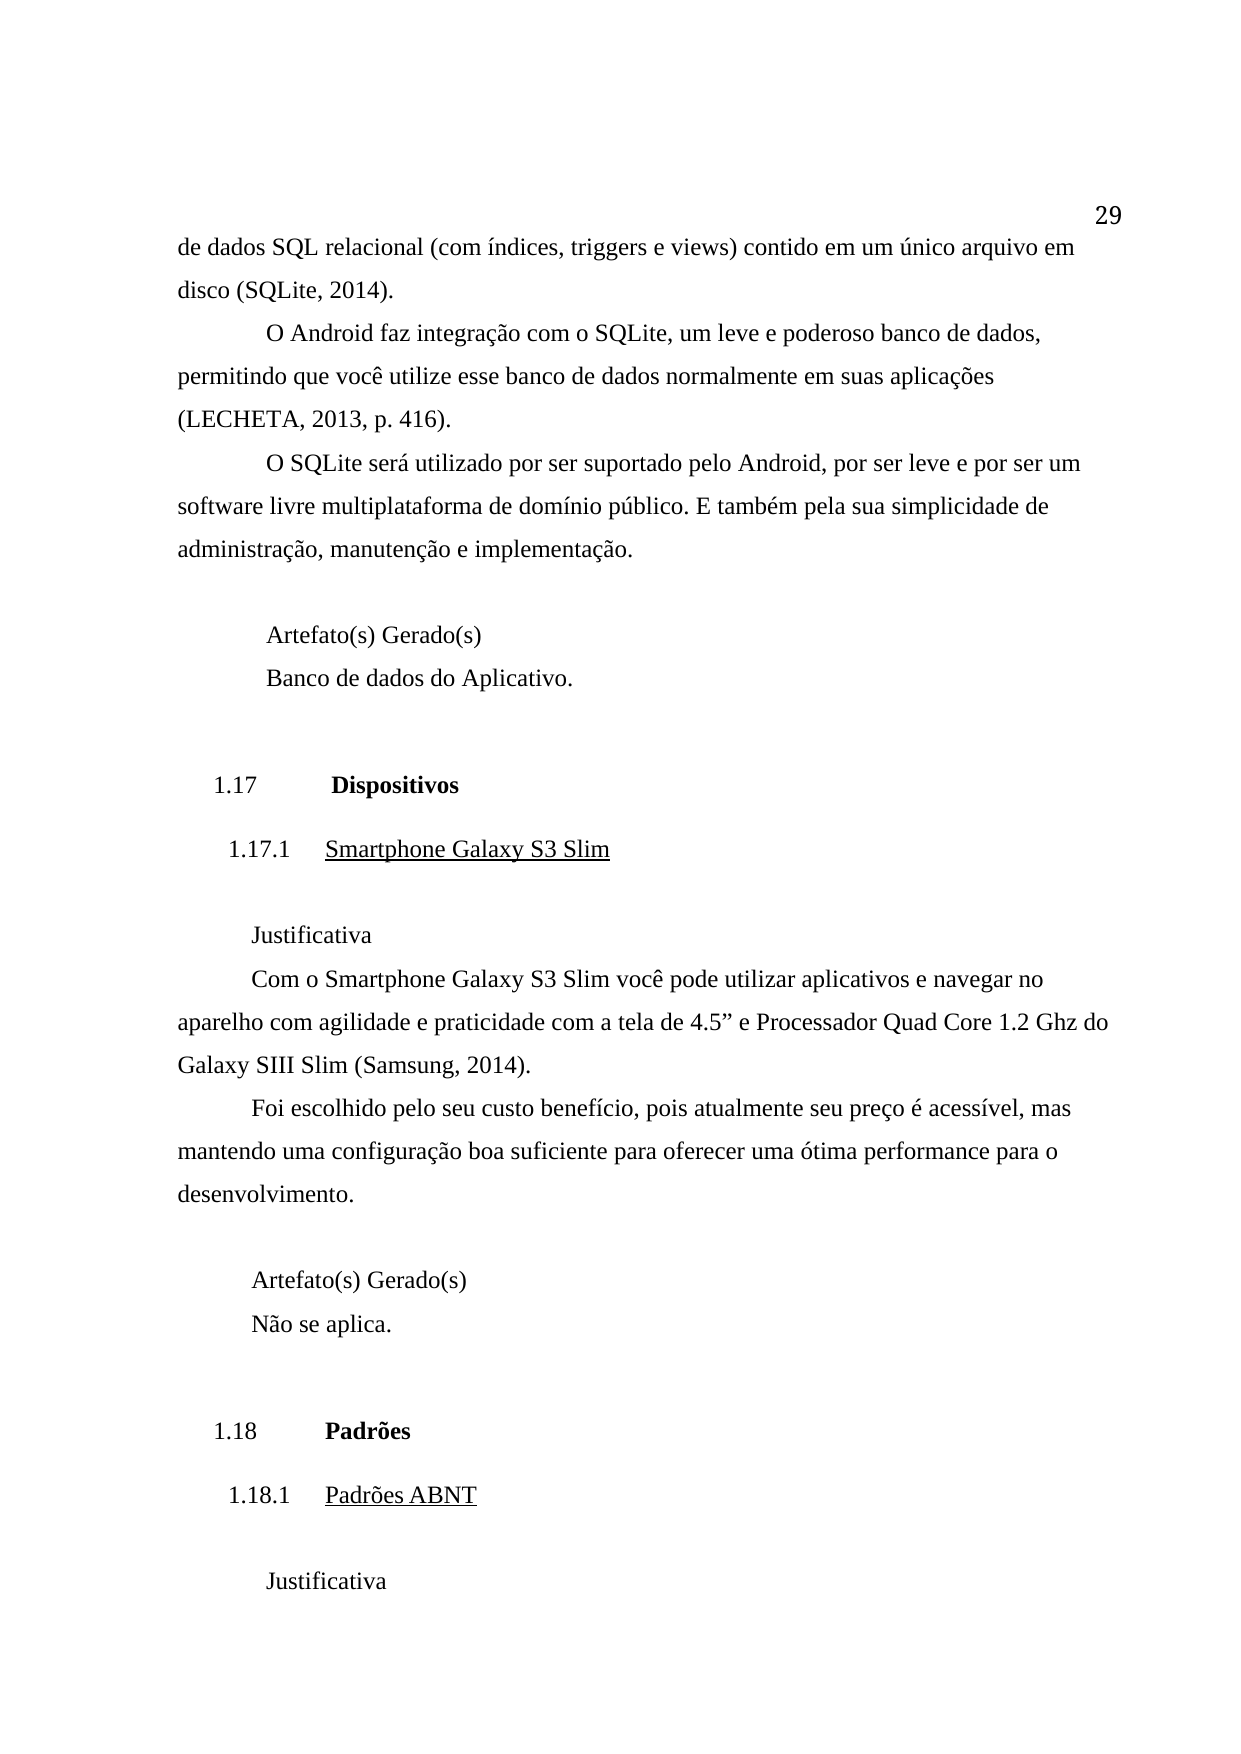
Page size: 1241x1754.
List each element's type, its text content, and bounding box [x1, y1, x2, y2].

text Artefato(s) Gerado(s) [177, 1266, 1122, 1294]
text Artefato(s) Gerado(s) [177, 620, 1122, 649]
text Banco de dados do Aplicativo. [177, 663, 1122, 692]
subtitle Padrões ABNT [222, 1480, 1122, 1508]
subtitle Smartphone Galaxy S3 Slim [222, 834, 1122, 863]
text Justificativa [207, 921, 1122, 949]
text Não se aplica. [177, 1309, 1122, 1337]
text Justificativa [177, 1566, 1122, 1595]
text O Android faz integração com o SQLite, um leve e poderoso banco de dados, permitindo que você utilize esse banco de dados normalmente em suas aplicações (LECHETA, 2013, p. 416). [177, 318, 1122, 433]
text Foi escolhido pelo seu custo benefício, pois atualmente seu preço é acessível, mas mantendo uma configuração boa suficiente para oferecer uma ótima performance para o desenvolvimento. [177, 1093, 1122, 1208]
text Com o Smartphone Galaxy S3 Slim você pode utilizar aplicativos e navegar no aparelho com agilidade e praticidade com a tela de 4.5” e Processador Quad Core 1.2 Ghz do Galaxy SIII Slim (Samsung, 2014). [177, 964, 1122, 1079]
text de dados SQL relacional (com índices, triggers e views) contido em um único arquivo em disco (SQLite, 2014). [177, 232, 1122, 304]
subtitle Dispositivos [207, 770, 1122, 799]
subtitle Padrões [207, 1416, 1122, 1444]
text O SQLite será utilizado por ser suportado pelo Android, por ser leve e por ser um software livre multiplataforma de domínio público. E também pela sua simplicidade de administração, manutenção e implementação. [177, 448, 1122, 563]
